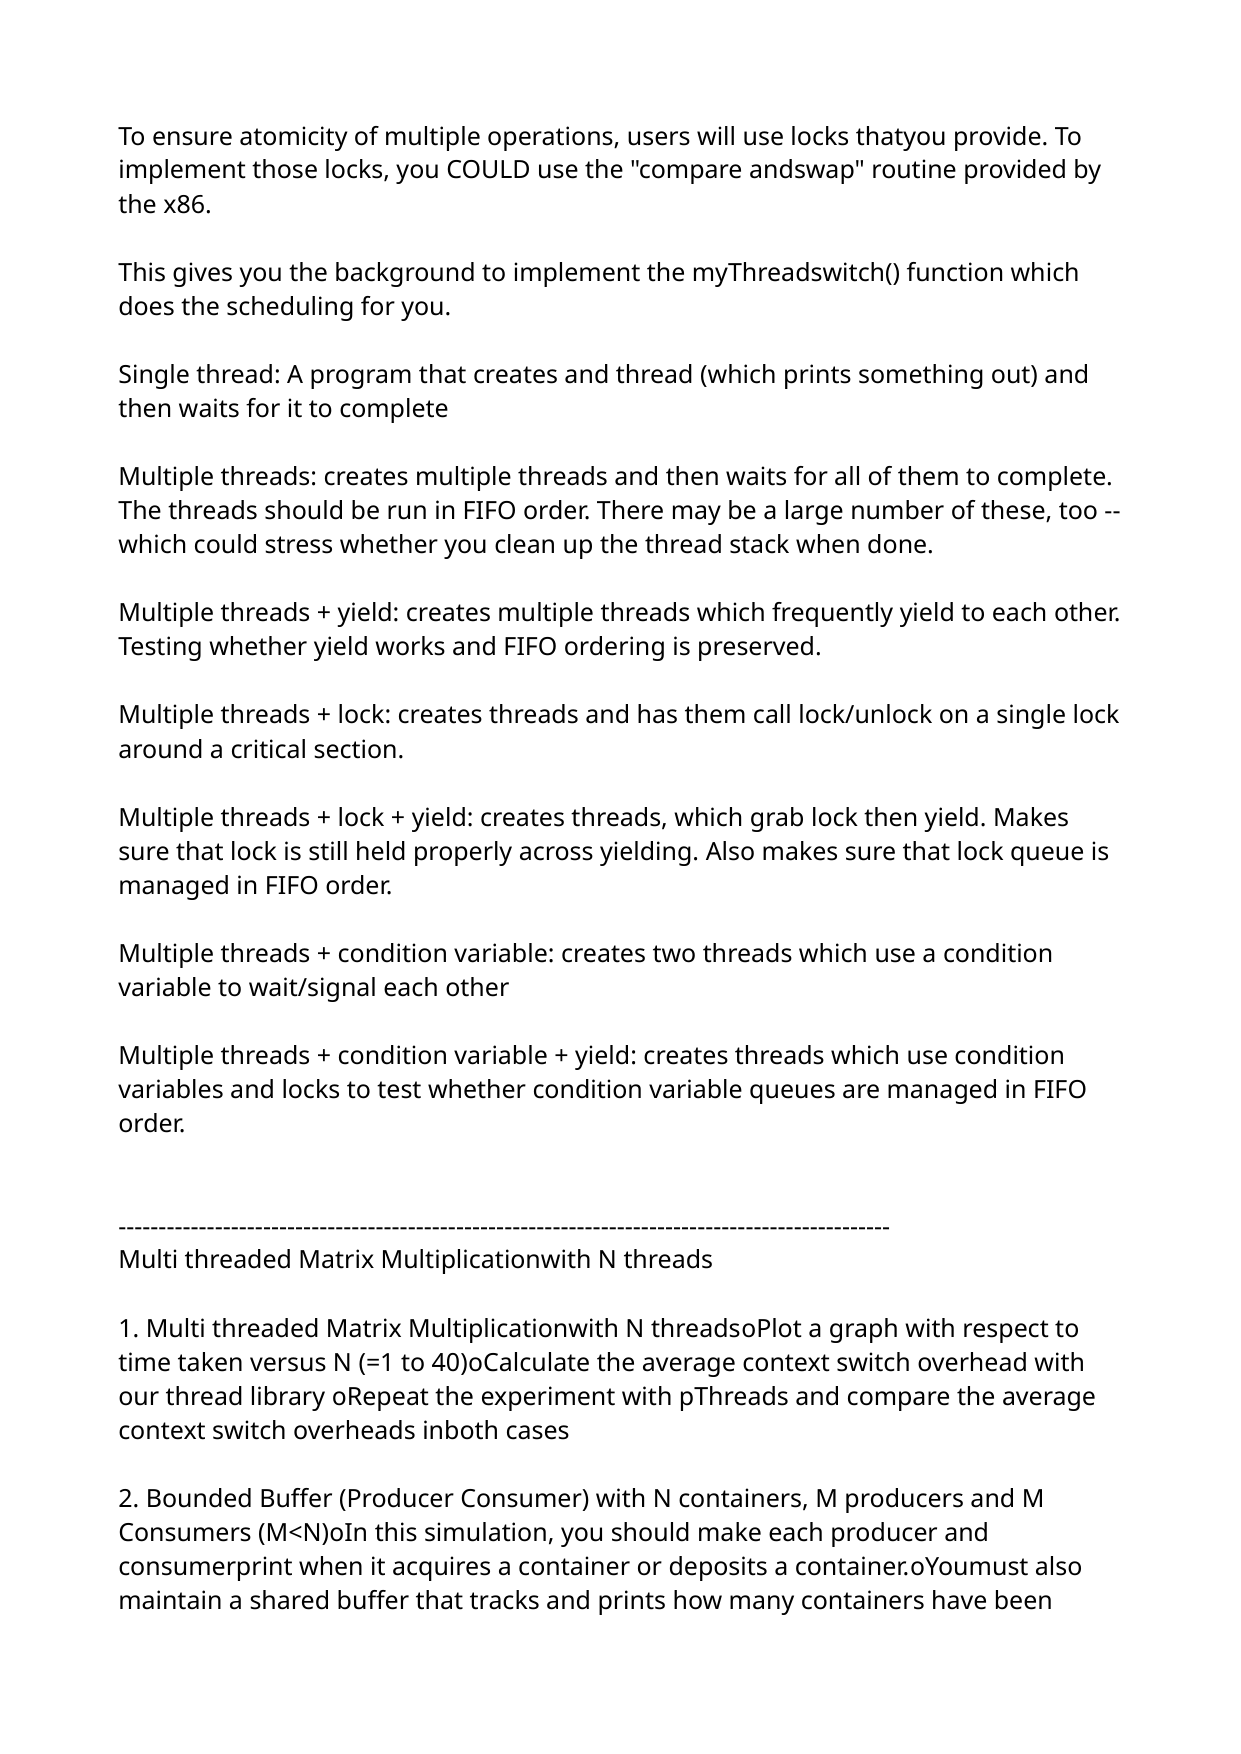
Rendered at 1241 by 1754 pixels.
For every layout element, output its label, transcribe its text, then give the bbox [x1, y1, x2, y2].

text Multiple threads + lock + yield: creates threads, which grab lock then yield. Makes sure that lock is still held properly across yielding. Also makes sure that lock queue is managed in FIFO order. [118, 799, 1122, 902]
text ------------------------------------------------------------------------------------------------ [118, 1208, 1122, 1242]
text 2. Bounded Buffer (Producer Consumer) with N containers, M producers and M Consumers (M<N)oIn this simulation, you should make each producer and consumerprint when it acquires a container or deposits a container.oYoumust also maintain a shared buffer that tracks and prints how many containers have been [118, 1481, 1122, 1617]
text 1. Multi threaded Matrix Multiplicationwith N threadsoPlot a graph with respect to time taken versus N (=1 to 40)oCalculate the average context switch overhead with our thread library oRepeat the experiment with pThreads and compare the average context switch overheads inboth cases [118, 1310, 1122, 1447]
text Multiple threads + condition variable: creates two threads which use a condition variable to wait/signal each other [118, 936, 1122, 1004]
text Single thread: A program that creates and thread (which prints something out) and then waits for it to complete [118, 357, 1122, 425]
text Multiple threads + condition variable + yield: creates threads which use condition variables and locks to test whether condition variable queues are managed in FIFO order. [118, 1038, 1122, 1140]
text Multiple threads: creates multiple threads and then waits for all of them to complete. The threads should be run in FIFO order. There may be a large number of these, too --which could stress whether you clean up the thread stack when done. [118, 459, 1122, 561]
text Multiple threads + yield: creates multiple threads which frequently yield to each other. Testing whether yield works and FIFO ordering is preserved. [118, 595, 1122, 663]
text Multiple threads + lock: creates threads and has them call lock/unlock on a single lock around a critical section. [118, 697, 1122, 765]
text Multi threaded Matrix Multiplicationwith N threads [118, 1242, 1122, 1276]
text This gives you the background to implement the myThreadswitch() function which does the scheduling for you. [118, 254, 1122, 322]
text To ensure atomicity of multiple operations, users will use locks thatyou provide. To implement those locks, you COULD use the "compare andswap" routine provided by the x86. [118, 118, 1122, 220]
